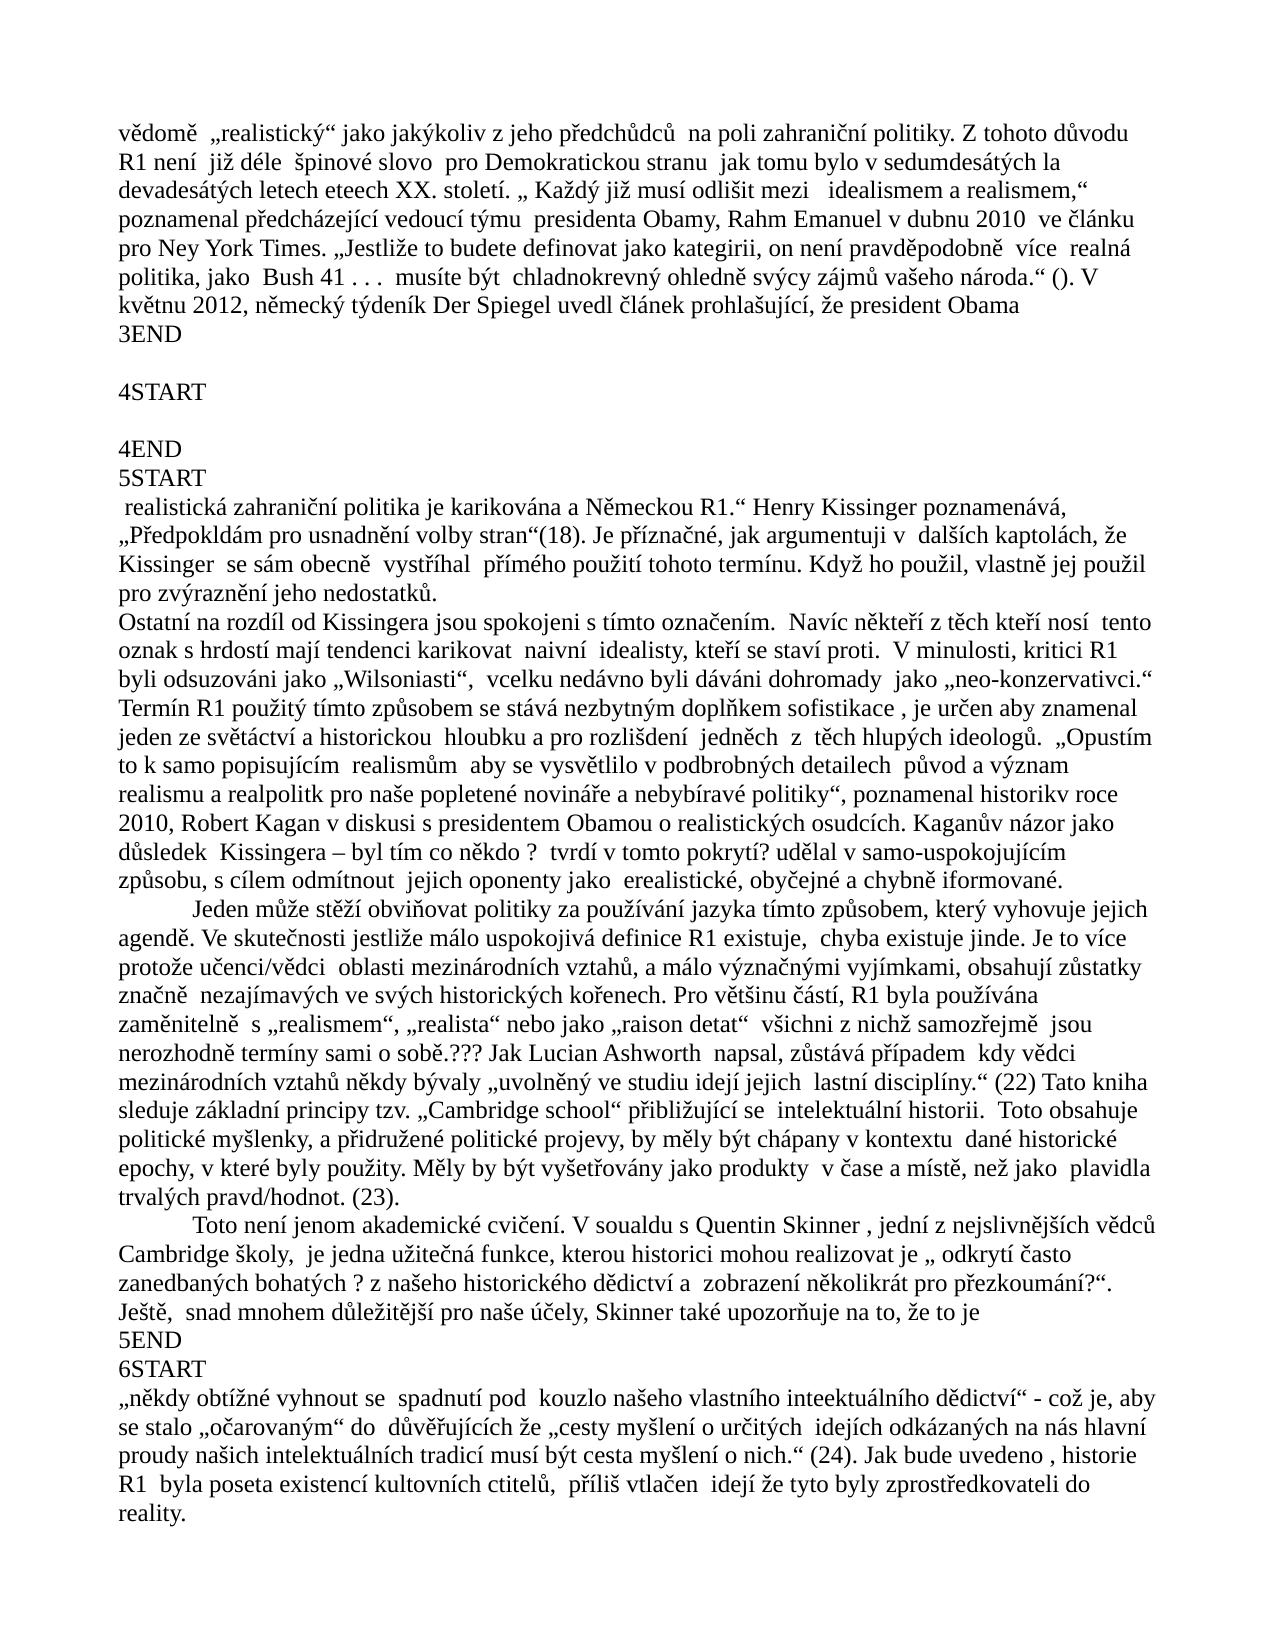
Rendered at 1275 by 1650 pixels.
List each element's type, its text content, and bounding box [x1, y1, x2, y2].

text Jeden může stěží obviňovat politiky za používání jazyka tímto způsobem, který vyhovuje jejich agendě. Ve skutečnosti jestliže málo uspokojivá definice R1 existuje, chyba existuje jinde. Je to více protože učenci/vědci oblasti mezinárodních vztahů, a málo význačnými vyjímkami, obsahují zůstatky značně nezajímavých ve svých historických kořenech. Pro většinu částí, R1 byla používána zaměnitelně s „realismem“, „realista“ nebo jako „raison detat“ všichni z nichž samozřejmě jsou nerozhodně termíny sami o sobě.??? Jak Lucian Ashworth napsal, zůstává případem kdy vědci mezinárodních vztahů někdy bývaly „uvolněný ve studiu idejí jejich lastní disciplíny.“ (22) Tato kniha sleduje základní principy tzv. „Cambridge school“ přibližující se intelektuální historii. Toto obsahuje politické myšlenky, a přidružené politické projevy, by měly být chápany v kontextu dané historické epochy, v které byly použity. Měly by být vyšetřovány jako produkty v čase a místě, než jako plavidla trvalých pravd/hodnot. (23). [118, 894, 1157, 1211]
text Ostatní na rozdíl od Kissingera jsou spokojeni s tímto označením. Navíc někteří z těch kteří nosí tento oznak s hrdostí mají tendenci karikovat naivní idealisty, kteří se staví proti. V minulosti, kritici R1 byli odsuzováni jako „Wilsoniasti“, vcelku nedávno byli dáváni dohromady jako „neo-konzervativci.“ Termín R1 použitý tímto způsobem se stává nezbytným doplňkem sofistikace , je určen aby znamenal jeden ze světáctví a historickou hloubku a pro rozlišdení jedněch z těch hlupých ideologů. „Opustím to k samo popisujícím realismům aby se vysvětlilo v podbrobných detailech původ a význam realismu a realpolitk pro naše popletené novináře a nebybíravé politiky“, poznamenal historikv roce 2010, Robert Kagan v diskusi s presidentem Obamou o realistických osudcích. Kaganův názor jako důsledek Kissingera – byl tím co někdo ? tvrdí v tomto pokrytí? udělal v samo-uspokojujícím způsobu, s cílem odmítnout jejich oponenty jako erealistické, obyčejné a chybně iformované. [118, 607, 1157, 894]
text 3END [118, 319, 1157, 348]
text 5START [118, 463, 1157, 492]
text Toto není jenom akademické cvičení. V soualdu s Quentin Skinner , jední z nejslivnějších vědců Cambridge školy, je jedna užitečná funkce, kterou historici mohou realizovat je „ odkrytí často zanedbaných bohatých ? z našeho historického dědictví a zobrazení několikrát pro přezkoumání?“. Ještě, snad mnohem důležitější pro naše účely, Skinner také upozorňuje na to, že to je [118, 1211, 1157, 1326]
text 4END [118, 434, 1157, 463]
text 4START [118, 377, 1157, 406]
text vědomě „realistický“ jako jakýkoliv z jeho předchůdců na poli zahraniční politiky. Z tohoto důvodu R1 není již déle špinové slovo pro Demokratickou stranu jak tomu bylo v sedumdesátých la devadesátých letech eteech XX. století. „ Každý již musí odlišit mezi idealismem a realismem,“ poznamenal předcházející vedoucí týmu presidenta Obamy, Rahm Emanuel v dubnu 2010 ve článku pro Ney York Times. „Jestliže to budete definovat jako kategirii, on není pravděpodobně více realná politika, jako Bush 41 . . . musíte být chladnokrevný ohledně svýcy zájmů vašeho národa.“ (). V květnu 2012, německý týdeník Der Spiegel uvedl článek prohlašující, že president Obama [118, 118, 1157, 319]
text „někdy obtížné vyhnout se spadnutí pod kouzlo našeho vlastního inteektuálního dědictví“ - což je, aby se stalo „očarovaným“ do důvěřujících že „cesty myšlení o určitých idejích odkázaných na nás hlavní proudy našich intelektuálních tradicí musí být cesta myšlení o nich.“ (24). Jak bude uvedeno , historie R1 byla poseta existencí kultovních ctitelů, příliš vtlačen idejí že tyto byly zprostředkovateli do reality. [118, 1383, 1157, 1527]
text realistická zahraniční politika je karikována a Německou R1.“ Henry Kissinger poznamenává, „Předpokldám pro usnadnění volby stran“(18). Je příznačné, jak argumentuji v dalších kaptolách, že Kissinger se sám obecně vystříhal přímého použití tohoto termínu. Když ho použil, vlastně jej použil pro zvýraznění jeho nedostatků. [118, 492, 1157, 607]
text 6START [118, 1354, 1157, 1383]
text 5END [118, 1326, 1157, 1354]
